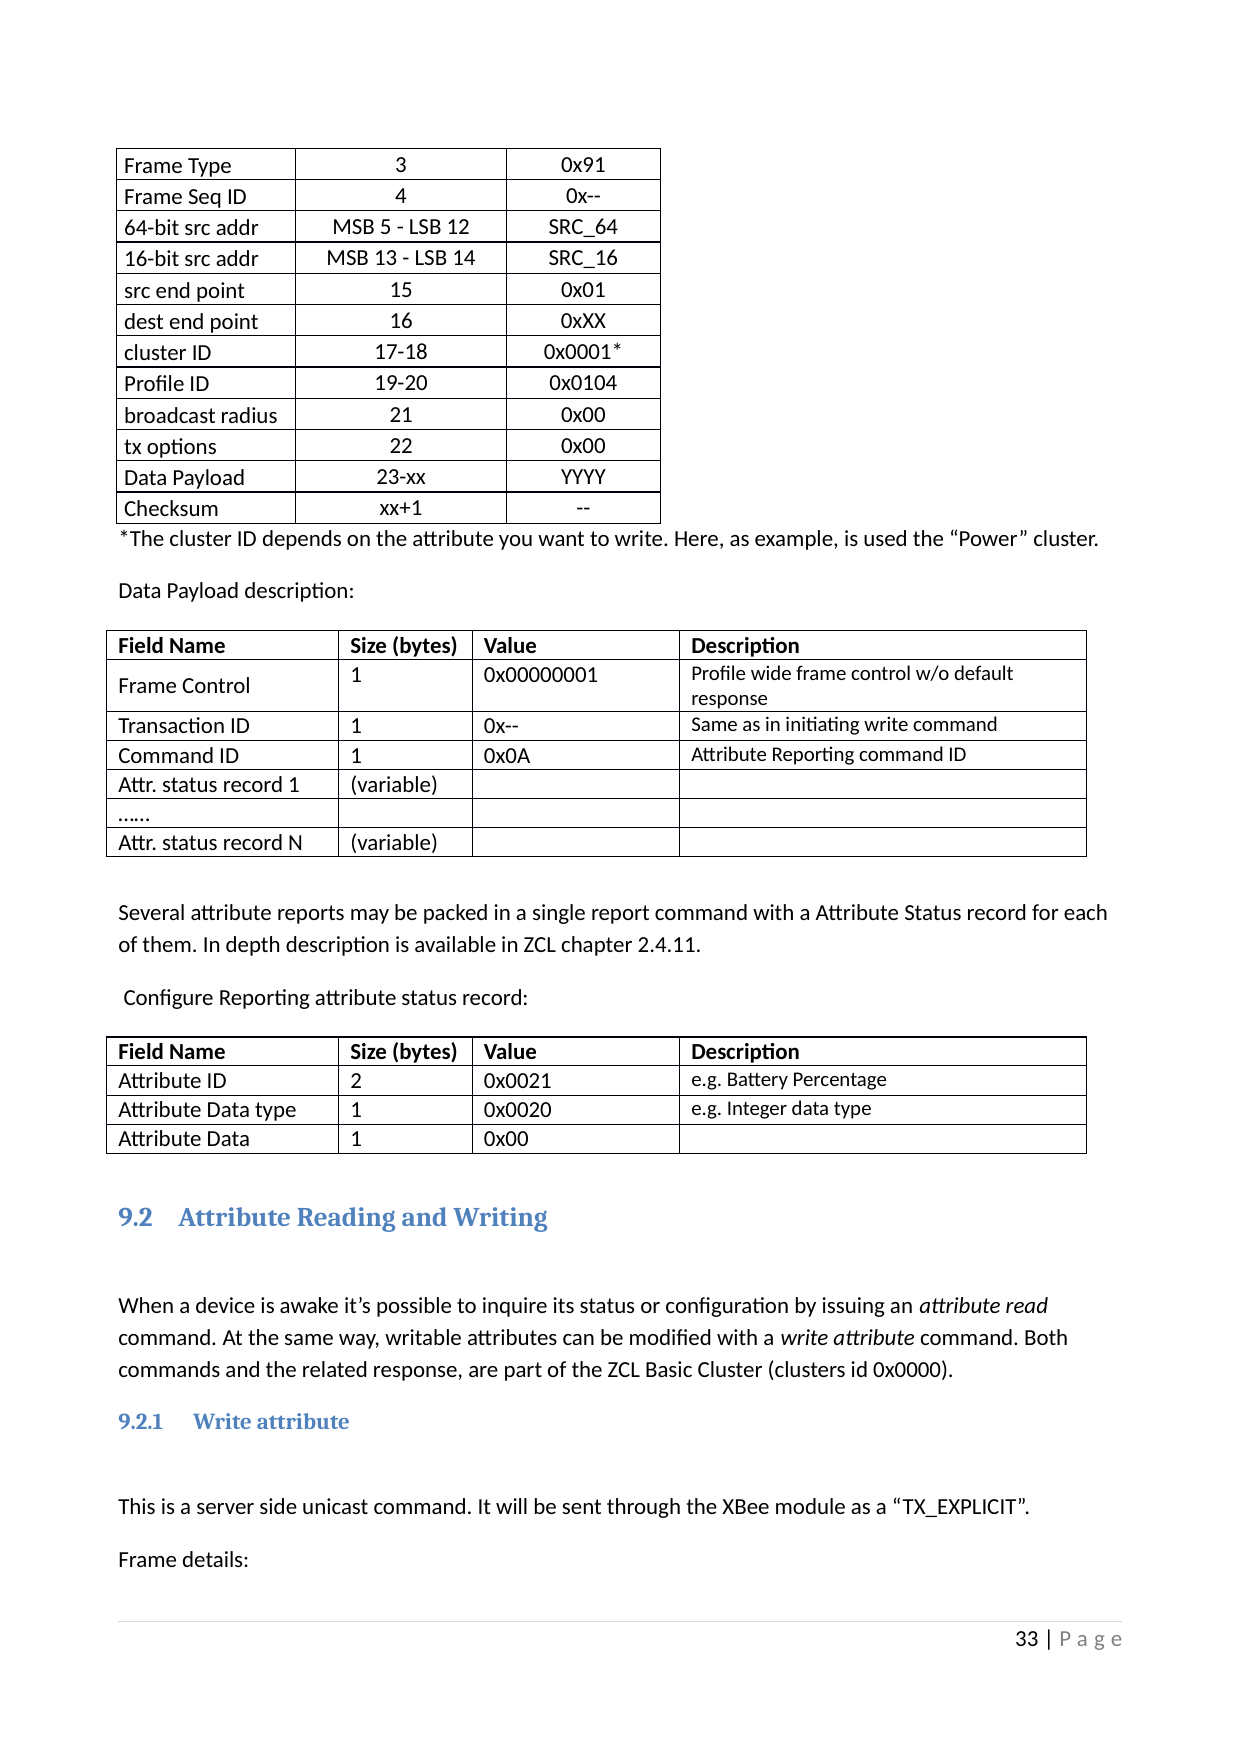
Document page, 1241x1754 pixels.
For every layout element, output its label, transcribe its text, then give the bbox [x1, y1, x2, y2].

table_cell Attribute ID [107, 1066, 338, 1094]
table_cell MSB 13 - LSB 14 [296, 243, 506, 273]
table_cell 0x00 [473, 1125, 679, 1153]
table_header Size (bytes) [339, 1038, 472, 1065]
table_cell Frame Control [107, 660, 338, 711]
table_cell cluster ID [117, 336, 295, 366]
text Several attribute reports may be packed in a single report command with a Attribute Status record for each of them. In depth description is available in ZCL chapter 2.4.11. [118, 898, 1122, 958]
table_cell 23-xx [296, 461, 506, 491]
table_header Description [680, 631, 1086, 659]
table_cell (variable) [339, 770, 472, 798]
table_cell [680, 828, 1086, 856]
table_cell [473, 799, 679, 827]
table_cell e.g. Integer data type [680, 1096, 1086, 1123]
table_cell 0x0001* [507, 336, 660, 366]
table_cell …… [107, 799, 338, 827]
table_cell Profile ID [117, 368, 295, 398]
table_cell 0x00 [507, 430, 660, 460]
table_cell [473, 828, 679, 856]
table_cell 0x91 [507, 149, 660, 179]
table_cell src end point [117, 274, 295, 304]
table_cell broadcast radius [117, 399, 295, 429]
table_cell Same as in initiating write command [680, 712, 1086, 740]
subtitle Write attribute [118, 1409, 1122, 1435]
table_cell 64-bit src addr [117, 211, 295, 241]
table_cell [473, 770, 679, 798]
table_cell Attribute Data type [107, 1096, 338, 1123]
table_cell Attr. status record N [107, 828, 338, 856]
table_cell [680, 770, 1086, 798]
table_cell Transaction ID [107, 712, 338, 740]
text When a device is awake it’s possible to inquire its status or configuration by issuing an attribute read command. At the same way, writable attributes can be modified with a write attribute command. Both commands and the related response, are part of the ZCL Basic Cluster (clusters id 0x0000). [118, 1291, 1122, 1384]
table_header Value [473, 631, 679, 659]
table_cell 0x0020 [473, 1096, 679, 1123]
table_cell e.g. Battery Percentage [680, 1066, 1086, 1094]
table_cell 15 [296, 274, 506, 304]
table_cell 0x00000001 [473, 660, 679, 711]
table_cell Profile wide frame control w/o default response [680, 660, 1086, 711]
table_cell tx options [117, 430, 295, 460]
table_cell [680, 1125, 1086, 1153]
table_cell 0x00 [507, 399, 660, 429]
table_cell 1 [339, 741, 472, 769]
table_cell 1 [339, 1125, 472, 1153]
table_cell 17-18 [296, 336, 506, 366]
text *The cluster ID depends on the attribute you want to write. Here, as example, is used the “Power” cluster. [118, 524, 1122, 552]
table_cell Attr. status record 1 [107, 770, 338, 798]
table_cell 1 [339, 660, 472, 711]
table_cell 0x-- [473, 712, 679, 740]
table_cell Attribute Reporting command ID [680, 741, 1086, 769]
table_cell Attribute Data [107, 1125, 338, 1153]
table_header Field Name [107, 1038, 338, 1065]
table_cell Command ID [107, 741, 338, 769]
table_cell -- [507, 493, 660, 523]
table_cell Frame Seq ID [117, 180, 295, 210]
table_cell 2 [339, 1066, 472, 1094]
table_header Field Name [107, 631, 338, 659]
table_header Description [680, 1038, 1086, 1065]
table_cell 4 [296, 180, 506, 210]
table_cell 19-20 [296, 368, 506, 398]
table_cell dest end point [117, 305, 295, 335]
table_cell 16-bit src addr [117, 243, 295, 273]
table_cell Frame Type [117, 149, 295, 179]
table_cell Checksum [117, 493, 295, 523]
table_header Value [473, 1038, 679, 1065]
table_cell 22 [296, 430, 506, 460]
table_cell [339, 799, 472, 827]
table_cell 0x0A [473, 741, 679, 769]
text Data Payload description: [118, 577, 1122, 605]
table_cell MSB 5 - LSB 12 [296, 211, 506, 241]
table_cell 1 [339, 712, 472, 740]
table_cell SRC_64 [507, 211, 660, 241]
table_cell 0x-- [507, 180, 660, 210]
table_cell xx+1 [296, 493, 506, 523]
text Frame details: [118, 1545, 1122, 1573]
table_header Size (bytes) [339, 631, 472, 659]
table_cell 0x01 [507, 274, 660, 304]
table_cell 21 [296, 399, 506, 429]
table_cell (variable) [339, 828, 472, 856]
table_cell [680, 799, 1086, 827]
table_cell Data Payload [117, 461, 295, 491]
table_cell 0xXX [507, 305, 660, 335]
table_cell 0x0104 [507, 368, 660, 398]
table_cell YYYY [507, 461, 660, 491]
text Configure Reporting attribute status record: [118, 983, 1122, 1011]
table_cell 0x0021 [473, 1066, 679, 1094]
table_cell 3 [296, 149, 506, 179]
table_cell 16 [296, 305, 506, 335]
subtitle Attribute Reading and Writing [118, 1202, 1122, 1234]
table_cell 1 [339, 1096, 472, 1123]
text This is a server side unicast command. It will be sent through the XBee module as a “TX_EXPLICIT”. [118, 1492, 1122, 1520]
table_cell SRC_16 [507, 243, 660, 273]
